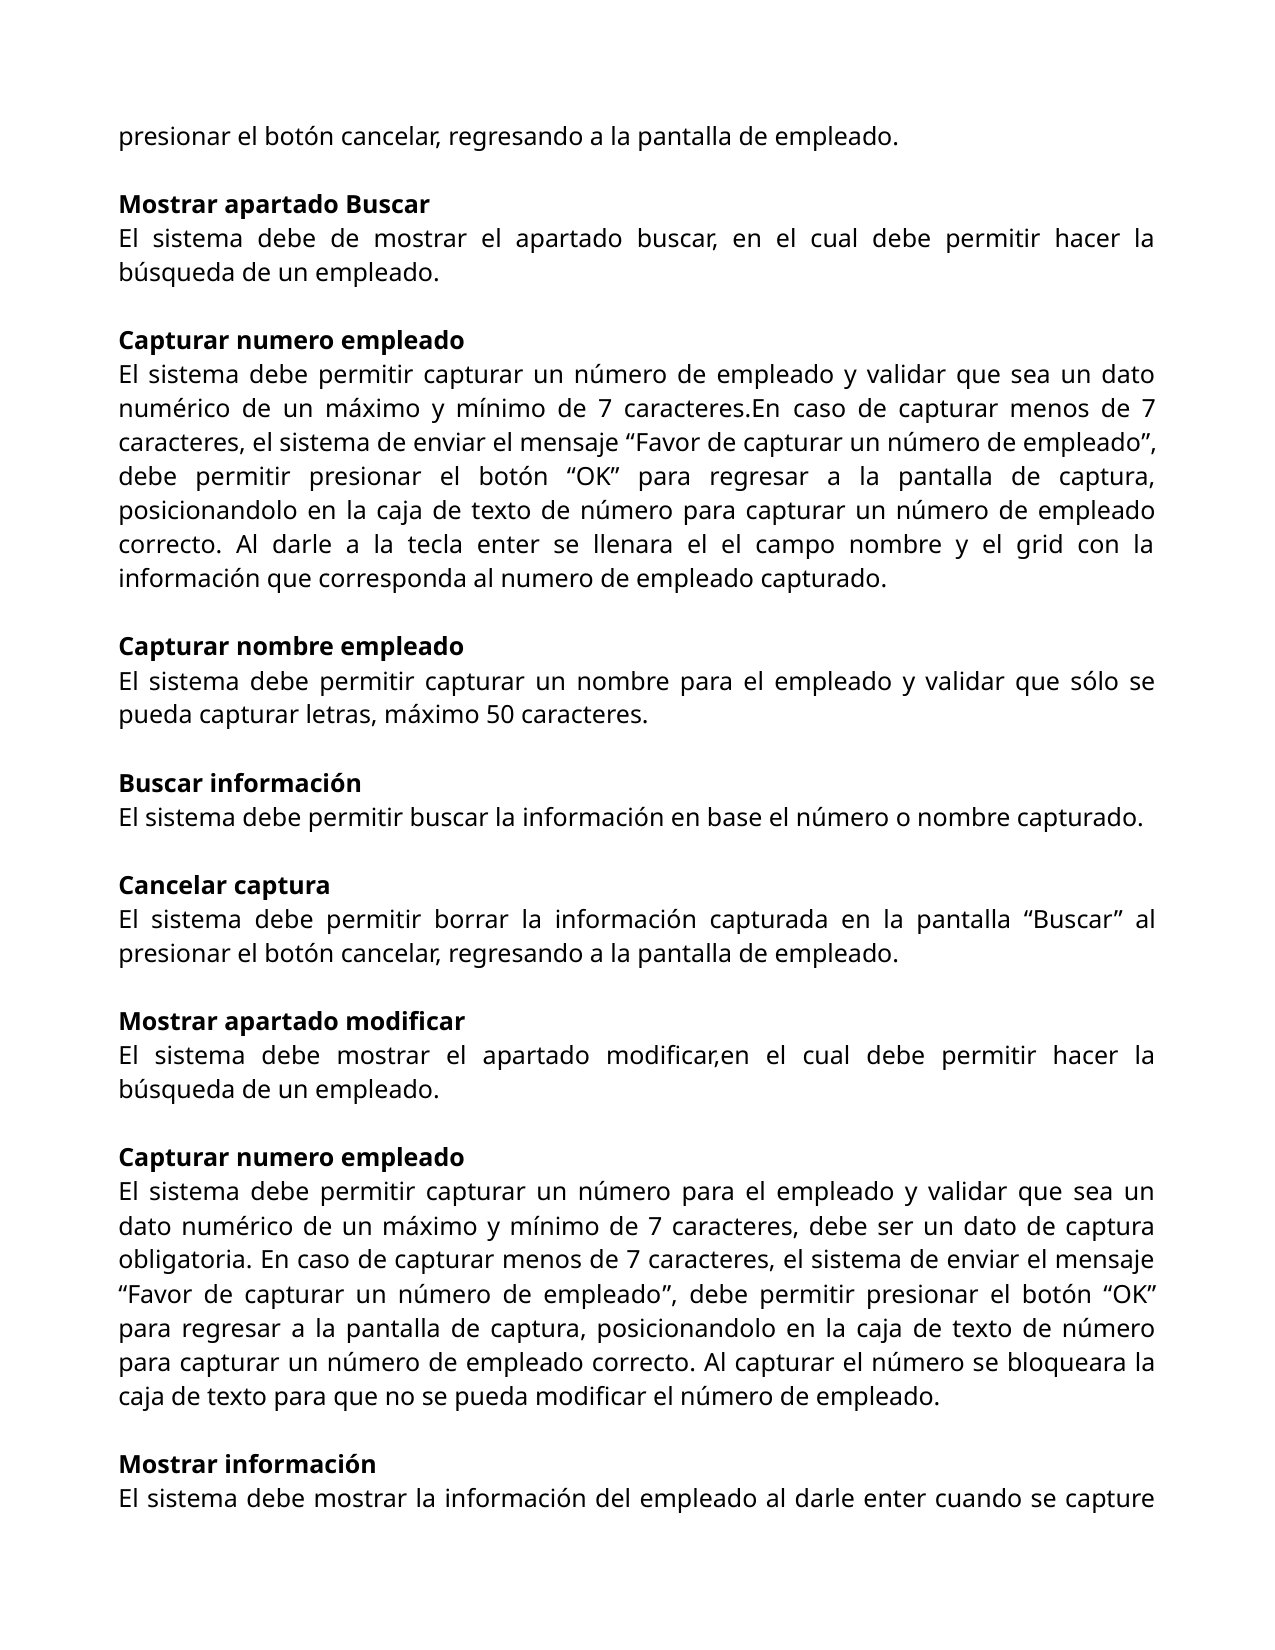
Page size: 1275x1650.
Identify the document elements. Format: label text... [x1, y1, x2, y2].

text Mostrar apartado Buscar [118, 186, 1157, 220]
text El sistema debe permitir buscar la información en base el número o nombre capturado. [118, 799, 1157, 833]
text Capturar nombre empleado [118, 629, 1157, 663]
text Capturar numero empleado [118, 322, 1157, 357]
text presionar el botón cancelar, regresando a la pantalla de empleado. [118, 118, 1157, 152]
text Capturar numero empleado [118, 1140, 1157, 1174]
text El sistema debe permitir capturar un nombre para el empleado y validar que sólo se pueda capturar letras, máximo 50 caracteres. [118, 663, 1157, 731]
text El sistema debe permitir capturar un número para el empleado y validar que sea un dato numérico de un máximo y mínimo de 7 caracteres, debe ser un dato de captura obligatoria. En caso de capturar menos de 7 caracteres, el sistema de enviar el mensaje “Favor de capturar un número de empleado”, debe permitir presionar el botón “OK” para regresar a la pantalla de captura, posicionandolo en la caja de texto de número para capturar un número de empleado correcto. Al capturar el número se bloqueara la caja de texto para que no se pueda modificar el número de empleado. [118, 1174, 1157, 1412]
text El sistema debe permitir borrar la información capturada en la pantalla “Buscar” al presionar el botón cancelar, regresando a la pantalla de empleado. [118, 902, 1157, 970]
text Cancelar captura [118, 867, 1157, 902]
text El sistema debe de mostrar el apartado buscar, en el cual debe permitir hacer la búsqueda de un empleado. [118, 220, 1157, 288]
text El sistema debe mostrar la información del empleado al darle enter cuando se capture [118, 1481, 1157, 1515]
text Mostrar apartado modificar [118, 1004, 1157, 1038]
text Buscar información [118, 765, 1157, 799]
text El sistema debe permitir capturar un número de empleado y validar que sea un dato numérico de un máximo y mínimo de 7 caracteres.En caso de capturar menos de 7 caracteres, el sistema de enviar el mensaje “Favor de capturar un número de empleado”, debe permitir presionar el botón “OK” para regresar a la pantalla de captura, posicionandolo en la caja de texto de número para capturar un número de empleado correcto. Al darle a la tecla enter se llenara el el campo nombre y el grid con la información que corresponda al numero de empleado capturado. [118, 357, 1157, 595]
text El sistema debe mostrar el apartado modificar,en el cual debe permitir hacer la búsqueda de un empleado. [118, 1038, 1157, 1106]
text Mostrar información [118, 1447, 1157, 1481]
